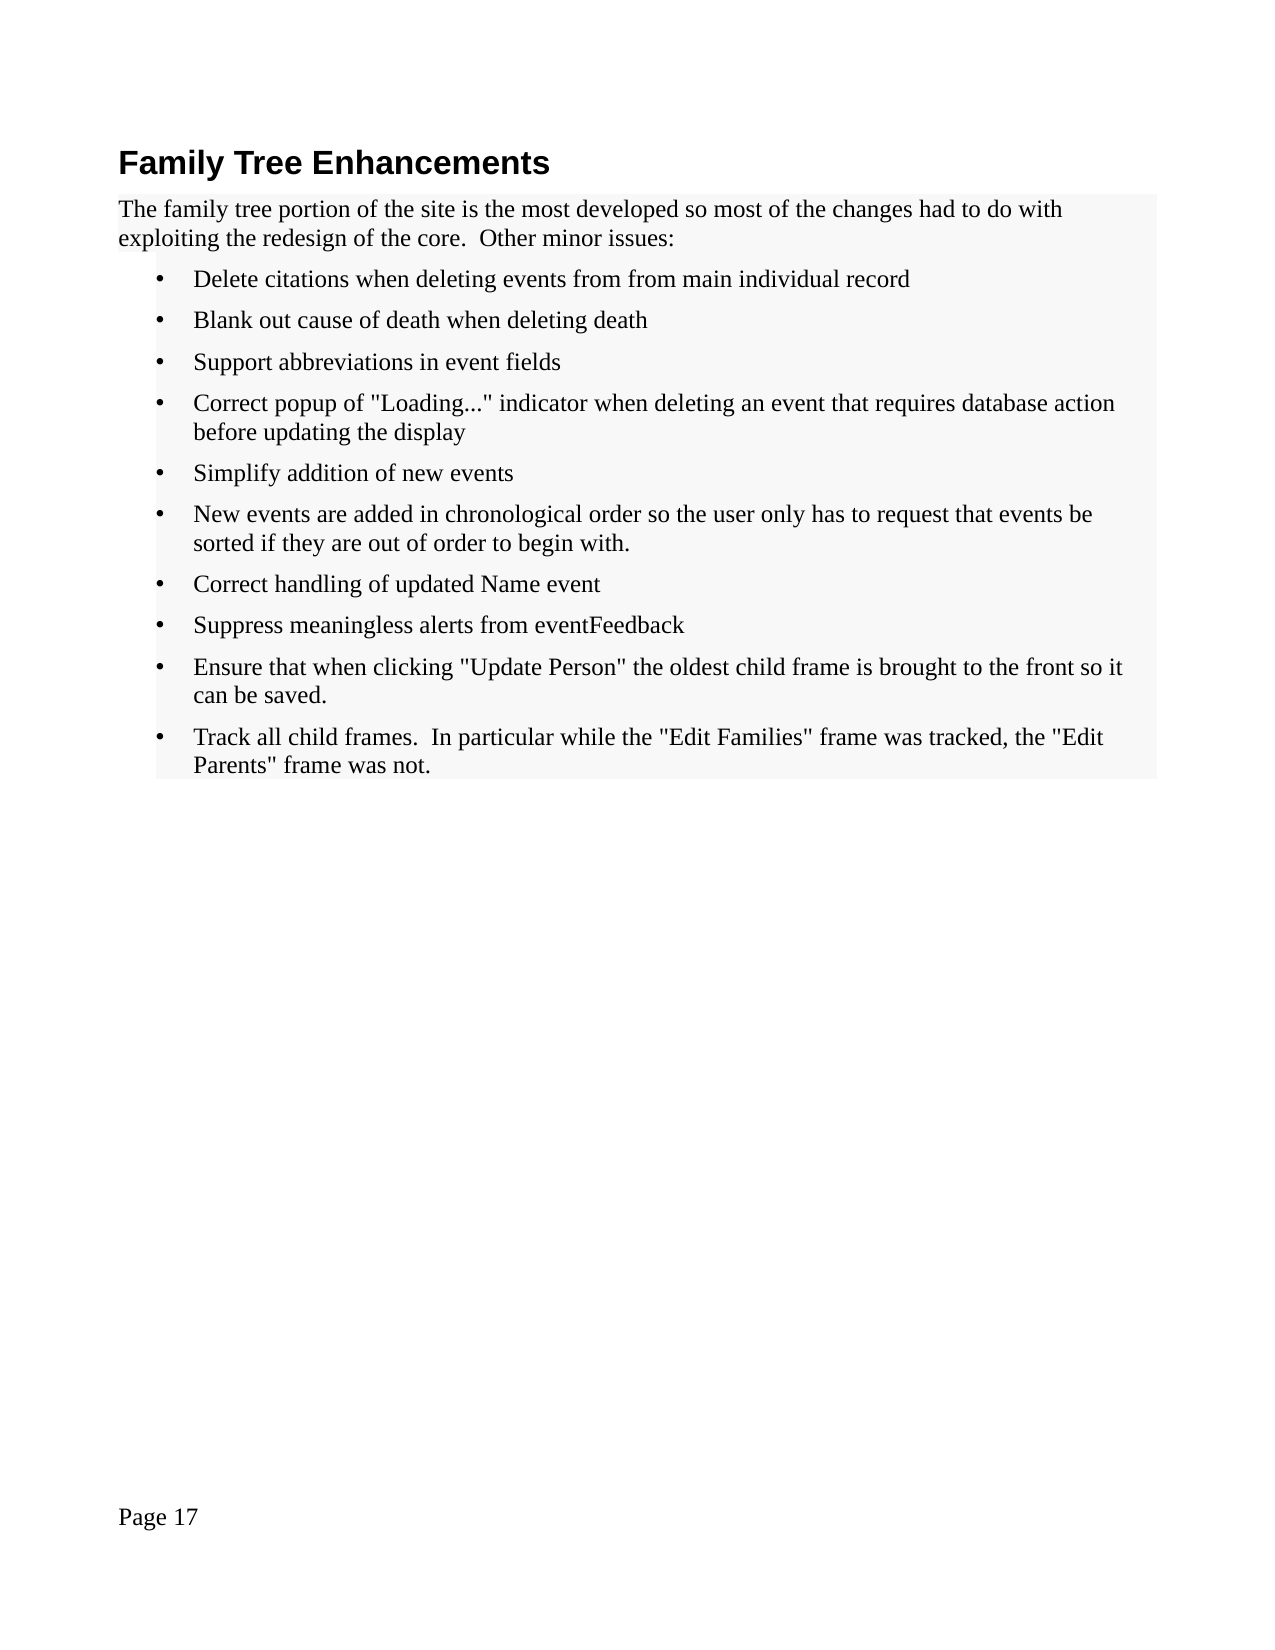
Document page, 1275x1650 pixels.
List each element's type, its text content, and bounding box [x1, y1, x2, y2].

list Track all child frames. In particular while the "Edit Families" frame was tracked, the "Edit Parents" frame was not. [156, 722, 1157, 779]
list Blank out cause of death when deleting death [156, 306, 1157, 334]
list Ensure that when clicking "Update Person" the oldest child frame is brought to the front so it can be saved. [156, 652, 1157, 709]
list Correct handling of updated Name event [156, 569, 1157, 598]
subtitle Family Tree Enhancements [118, 143, 1157, 182]
list Simplify addition of new events [156, 458, 1157, 487]
list Correct popup of "Loading..." indicator when deleting an event that requires database action before updating the display [156, 388, 1157, 446]
list Suppress meaningless alerts from eventFeedback [156, 611, 1157, 639]
list Support abbreviations in event fields [156, 347, 1157, 376]
text The family tree portion of the site is the most developed so most of the changes had to do with exploiting the redesign of the core. Other minor issues: [118, 194, 1157, 252]
list New events are added in chronological order so the user only has to request that events be sorted if they are out of order to begin with. [156, 499, 1157, 557]
list Delete citations when deleting events from from main individual record [156, 264, 1157, 293]
